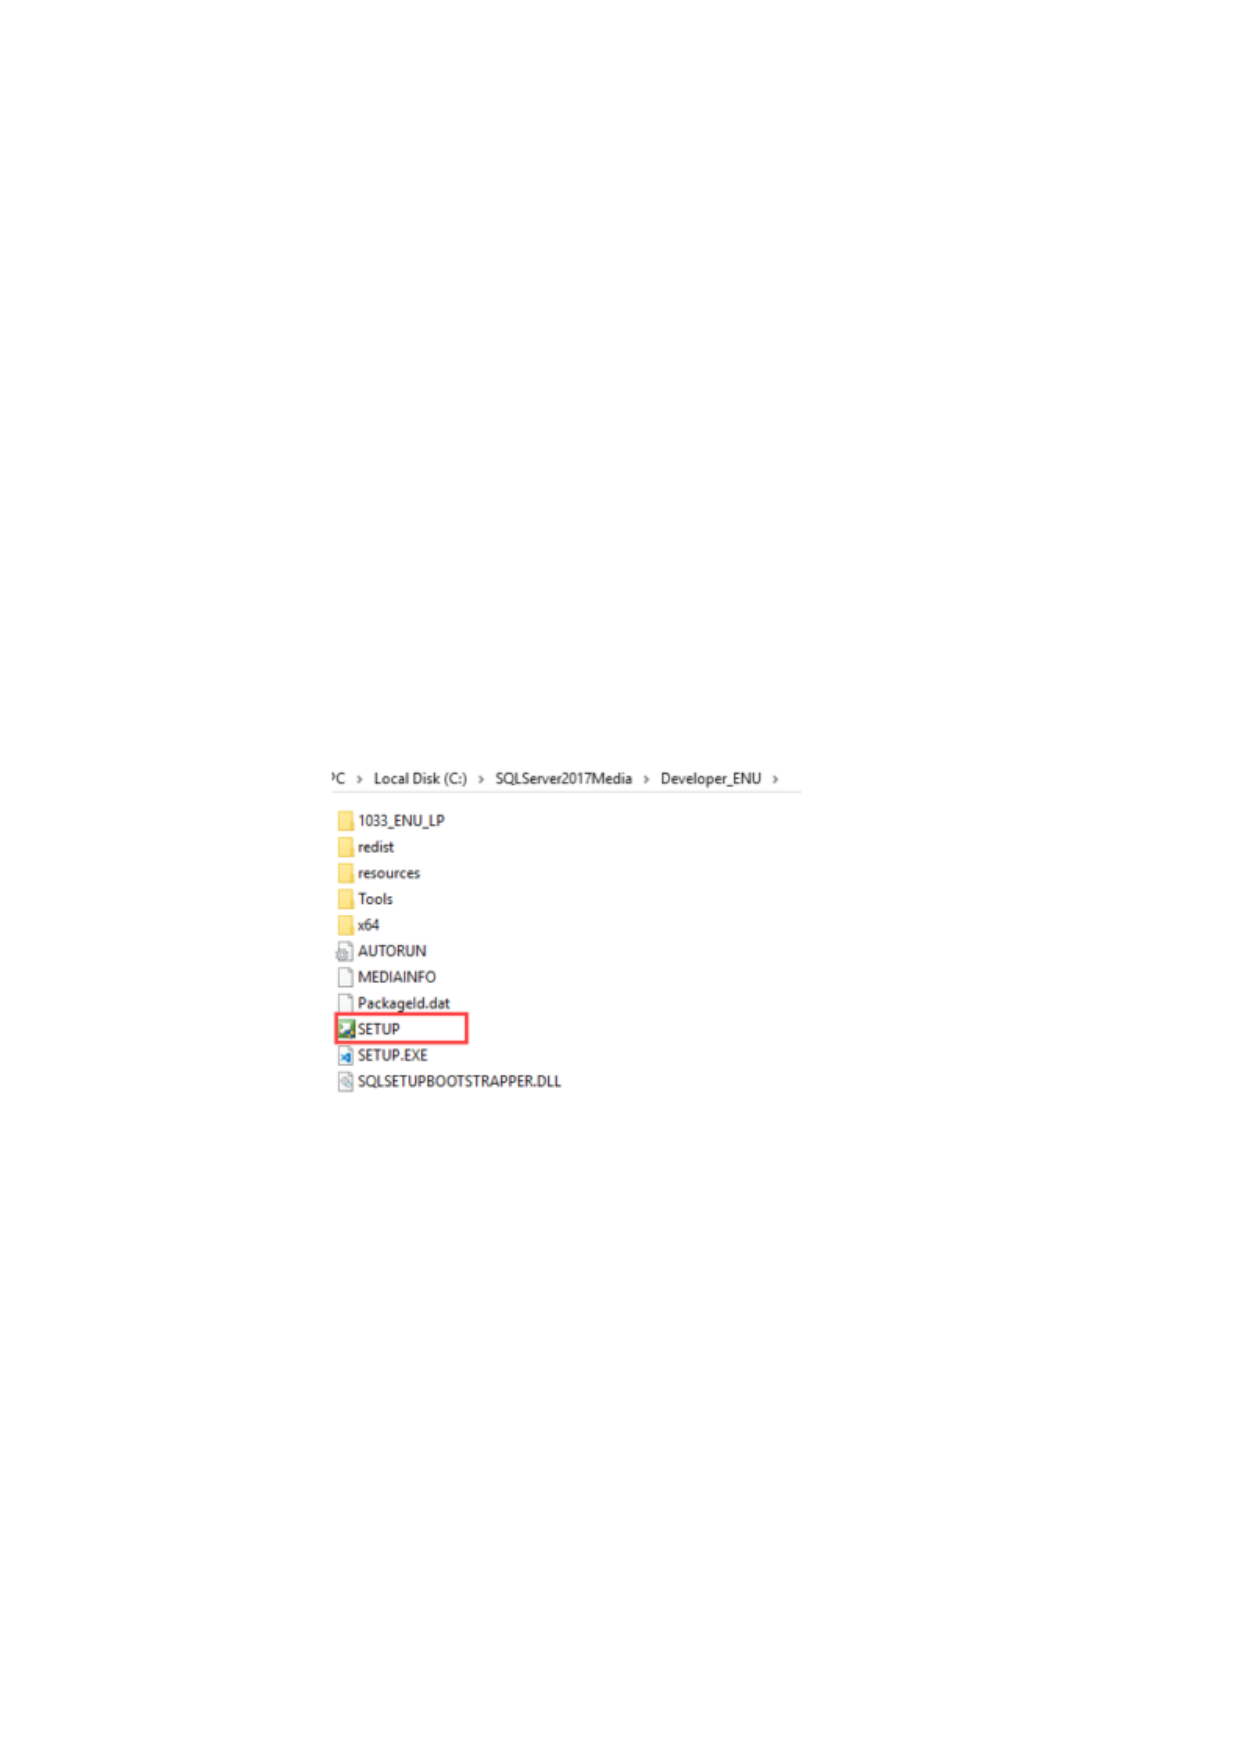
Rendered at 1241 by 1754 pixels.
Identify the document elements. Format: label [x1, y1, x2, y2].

picture [290, 751, 950, 1124]
